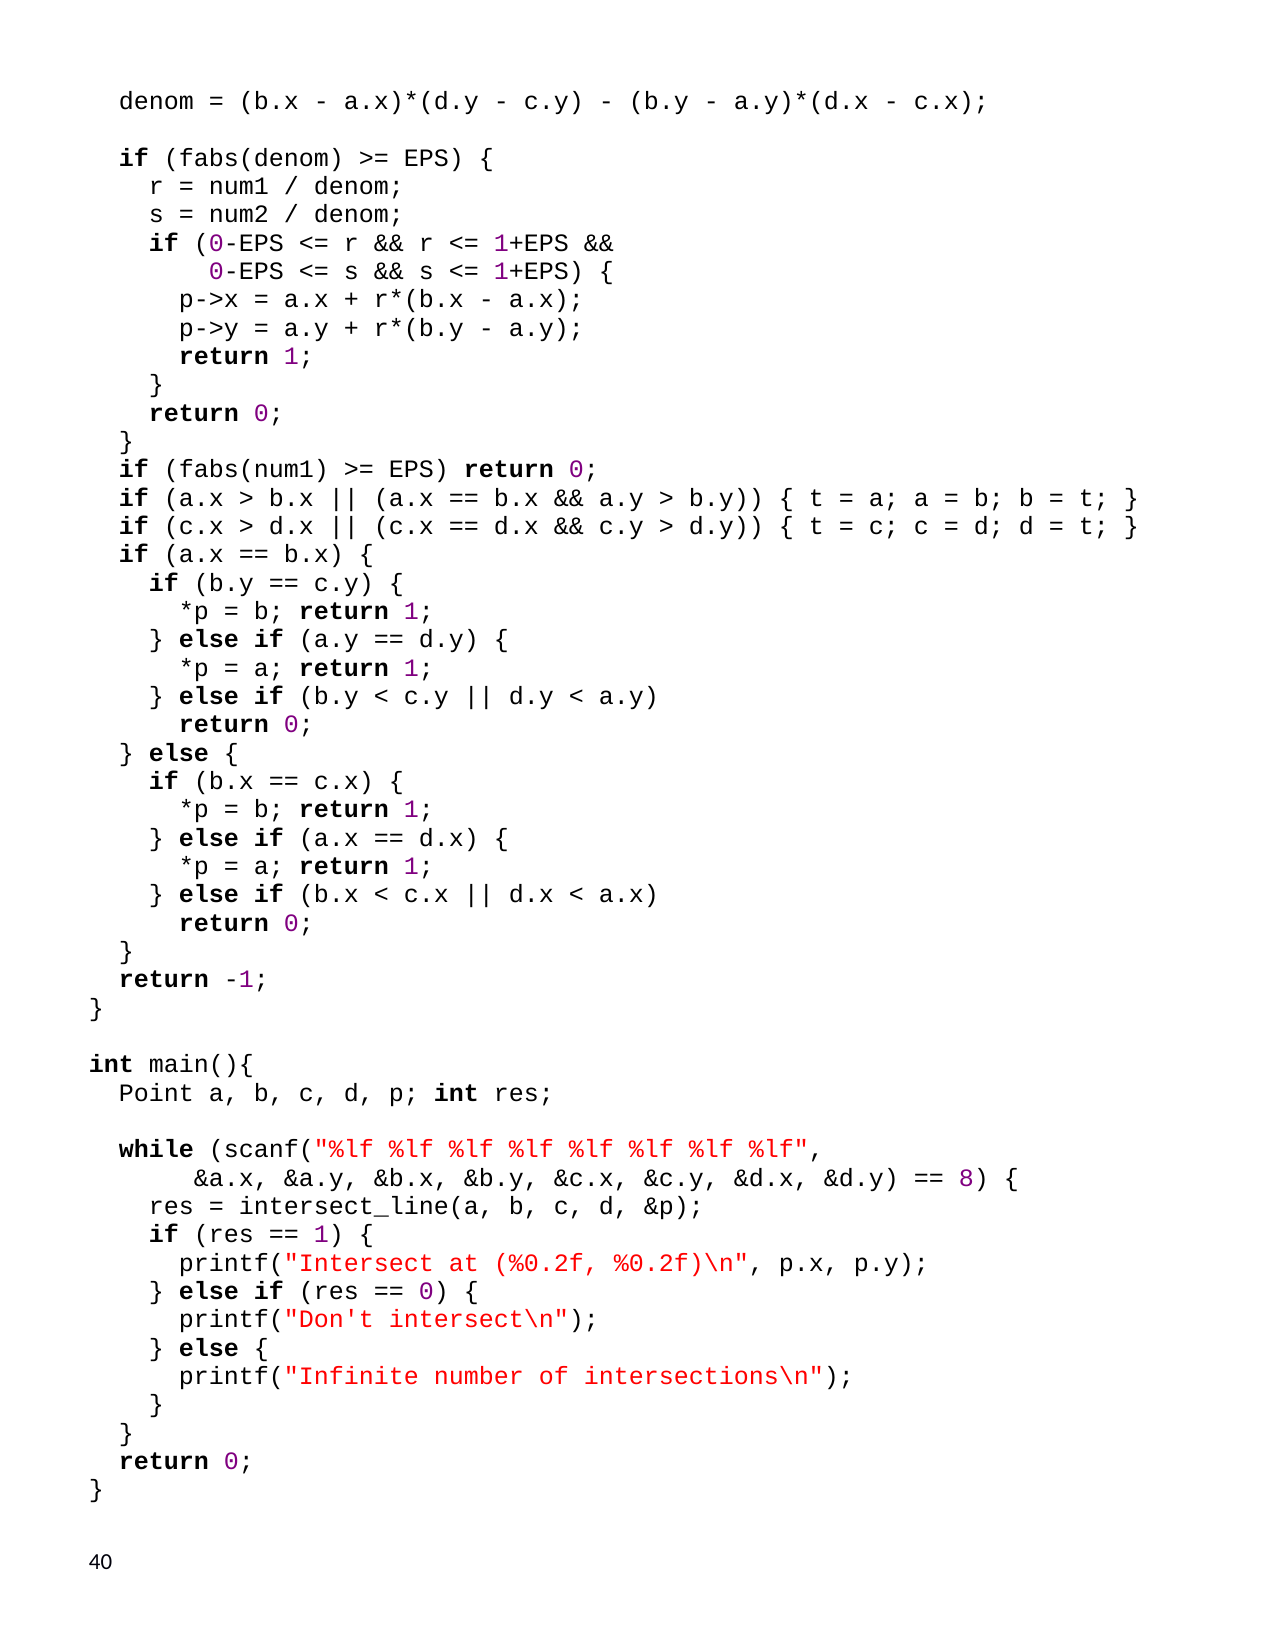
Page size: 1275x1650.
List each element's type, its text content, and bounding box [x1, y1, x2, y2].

text } else { [89, 740, 1186, 769]
text res = intersect_line(a, b, c, d, &p); [89, 1194, 1186, 1222]
text int main(){ [89, 1052, 1186, 1080]
text p->y = a.y + r*(b.y - a.y); [89, 315, 1186, 344]
text printf("Don't intersect\n"); [89, 1307, 1186, 1335]
text if (fabs(denom) >= EPS) { [89, 145, 1186, 174]
text r = num1 / denom; [89, 174, 1186, 202]
text *p = b; return 1; [89, 599, 1186, 627]
text if (res == 1) { [89, 1222, 1186, 1250]
text denom = (b.x - a.x)*(d.y - c.y) - (b.y - a.y)*(d.x - c.x); [89, 89, 1186, 117]
text } [89, 372, 1186, 400]
text return 0; [89, 712, 1186, 740]
text return -1; [89, 967, 1186, 995]
text } [89, 939, 1186, 967]
text s = num2 / denom; [89, 202, 1186, 230]
text } [89, 995, 1186, 1024]
text if (a.x == b.x) { [89, 542, 1186, 570]
text } [89, 429, 1186, 457]
text return 0; [89, 910, 1186, 939]
text } [89, 1420, 1186, 1449]
text if (0-EPS <= r && r <= 1+EPS && [89, 230, 1186, 259]
text } [89, 1392, 1186, 1420]
text p->x = a.x + r*(b.x - a.x); [89, 287, 1186, 315]
text *p = b; return 1; [89, 797, 1186, 825]
text } else if (b.y < c.y || d.y < a.y) [89, 684, 1186, 712]
text *p = a; return 1; [89, 655, 1186, 684]
text *p = a; return 1; [89, 854, 1186, 882]
text return 0; [89, 1449, 1186, 1477]
text } else { [89, 1335, 1186, 1364]
text &a.x, &a.y, &b.x, &b.y, &c.x, &c.y, &d.x, &d.y) == 8) { [89, 1165, 1186, 1194]
text } else if (res == 0) { [89, 1279, 1186, 1307]
text if (b.y == c.y) { [89, 570, 1186, 599]
text printf("Infinite number of intersections\n"); [89, 1364, 1186, 1392]
text } else if (a.x == d.x) { [89, 825, 1186, 854]
text if (fabs(num1) >= EPS) return 0; [89, 457, 1186, 485]
text if (c.x > d.x || (c.x == d.x && c.y > d.y)) { t = c; c = d; d = t; } [89, 514, 1186, 542]
text } [89, 1477, 1186, 1505]
text while (scanf("%lf %lf %lf %lf %lf %lf %lf %lf", [89, 1137, 1186, 1165]
text } else if (a.y == d.y) { [89, 627, 1186, 655]
text Point a, b, c, d, p; int res; [89, 1080, 1186, 1109]
text printf("Intersect at (%0.2f, %0.2f)\n", p.x, p.y); [89, 1250, 1186, 1279]
text } else if (b.x < c.x || d.x < a.x) [89, 882, 1186, 910]
text return 1; [89, 344, 1186, 372]
text 0-EPS <= s && s <= 1+EPS) { [89, 259, 1186, 287]
text if (a.x > b.x || (a.x == b.x && a.y > b.y)) { t = a; a = b; b = t; } [89, 485, 1186, 514]
text if (b.x == c.x) { [89, 769, 1186, 797]
text return 0; [89, 400, 1186, 429]
